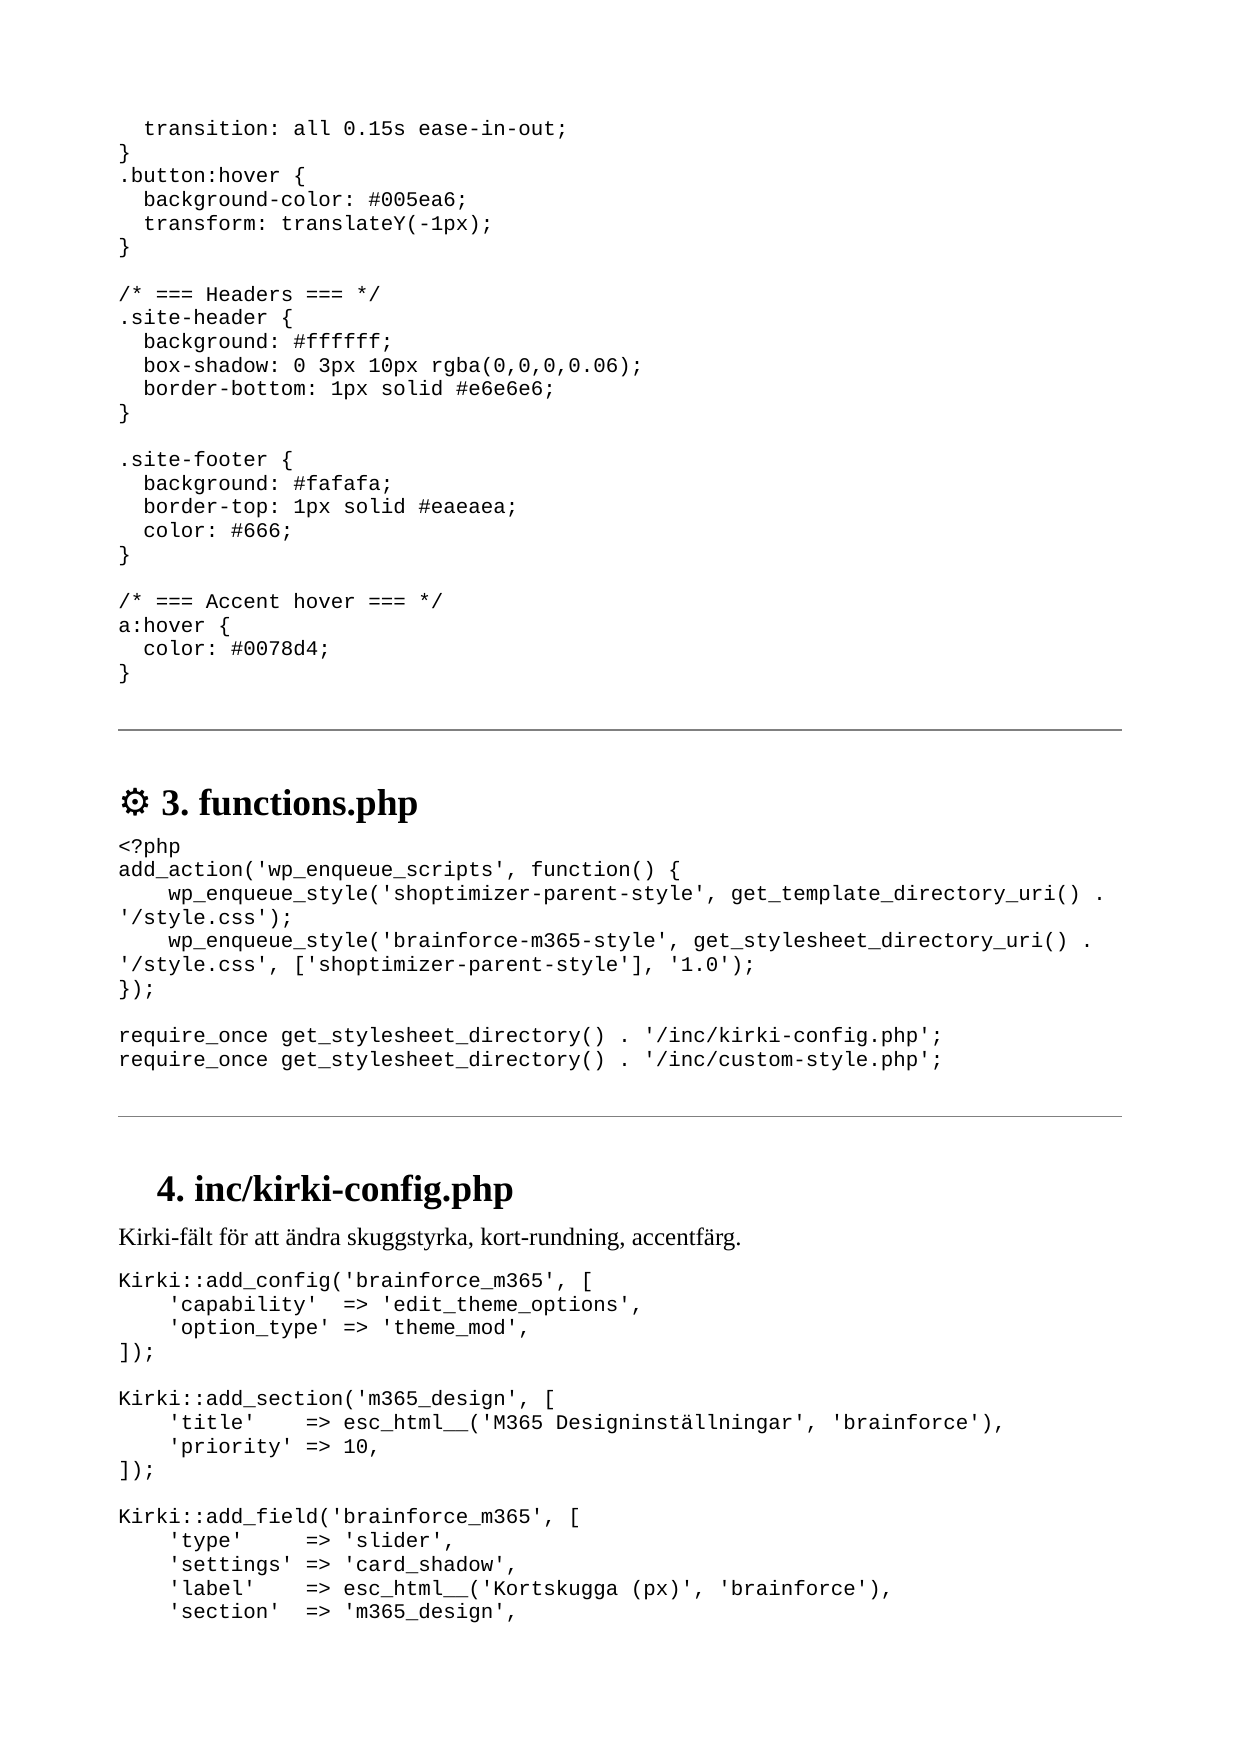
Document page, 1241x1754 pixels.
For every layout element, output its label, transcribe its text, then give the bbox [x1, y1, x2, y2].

text .site-footer { [118, 449, 1122, 473]
text 'settings' => 'card_shadow', [118, 1554, 1122, 1577]
text transform: translateY(-1px); [118, 213, 1122, 236]
text background: #fafafa; [118, 473, 1122, 496]
text 'priority' => 10, [118, 1436, 1122, 1459]
text } [118, 544, 1122, 567]
text 'capability' => 'edit_theme_options', [118, 1294, 1122, 1317]
text color: #666; [118, 520, 1122, 544]
text add_action('wp_enqueue_scripts', function() { [118, 859, 1122, 883]
text 'title' => esc_html__('M365 Designinställningar', 'brainforce'), [118, 1412, 1122, 1436]
text .site-header { [118, 307, 1122, 331]
text Kirki-fält för att ändra skuggstyrka, kort-rundning, accentfärg. [118, 1222, 1122, 1251]
text border-bottom: 1px solid #e6e6e6; [118, 378, 1122, 402]
text .button:hover { [118, 165, 1122, 189]
text a:hover { [118, 615, 1122, 638]
text Kirki::add_section('m365_design', [ [118, 1388, 1122, 1412]
text require_once get_stylesheet_directory() . '/inc/custom-style.php'; [118, 1049, 1122, 1072]
text ]); [118, 1341, 1122, 1365]
text /* === Accent hover === */ [118, 591, 1122, 615]
text 'type' => 'slider', [118, 1530, 1122, 1554]
text require_once get_stylesheet_directory() . '/inc/kirki-config.php'; [118, 1025, 1122, 1049]
text background-color: #005ea6; [118, 189, 1122, 213]
text border-top: 1px solid #eaeaea; [118, 496, 1122, 520]
text <?php [118, 836, 1122, 859]
text 'section' => 'm365_design', [118, 1601, 1122, 1625]
text Kirki::add_config('brainforce_m365', [ [118, 1270, 1122, 1294]
text wp_enqueue_style('shoptimizer-parent-style', get_template_directory_uri() . '/style.css'); [118, 883, 1122, 930]
text } [118, 402, 1122, 426]
text } [118, 236, 1122, 260]
text }); [118, 978, 1122, 1001]
text /* === Headers === */ [118, 284, 1122, 307]
text color: #0078d4; [118, 638, 1122, 662]
text transition: all 0.15s ease-in-out; [118, 118, 1122, 142]
text 'label' => esc_html__('Kortskugga (px)', 'brainforce'), [118, 1577, 1122, 1601]
text } [118, 662, 1122, 686]
text 'option_type' => 'theme_mod', [118, 1317, 1122, 1341]
text Kirki::add_field('brainforce_m365', [ [118, 1507, 1122, 1530]
subtitle 🧩 4. inc/kirki-config.php [118, 1167, 1122, 1210]
text ]); [118, 1459, 1122, 1483]
subtitle ⚙️ 3. functions.php [118, 780, 1122, 823]
text } [118, 142, 1122, 165]
text background: #ffffff; [118, 331, 1122, 354]
text wp_enqueue_style('brainforce-m365-style', get_stylesheet_directory_uri() . '/style.css', ['shoptimizer-parent-style'], '1.0'); [118, 930, 1122, 978]
text box-shadow: 0 3px 10px rgba(0,0,0,0.06); [118, 354, 1122, 378]
